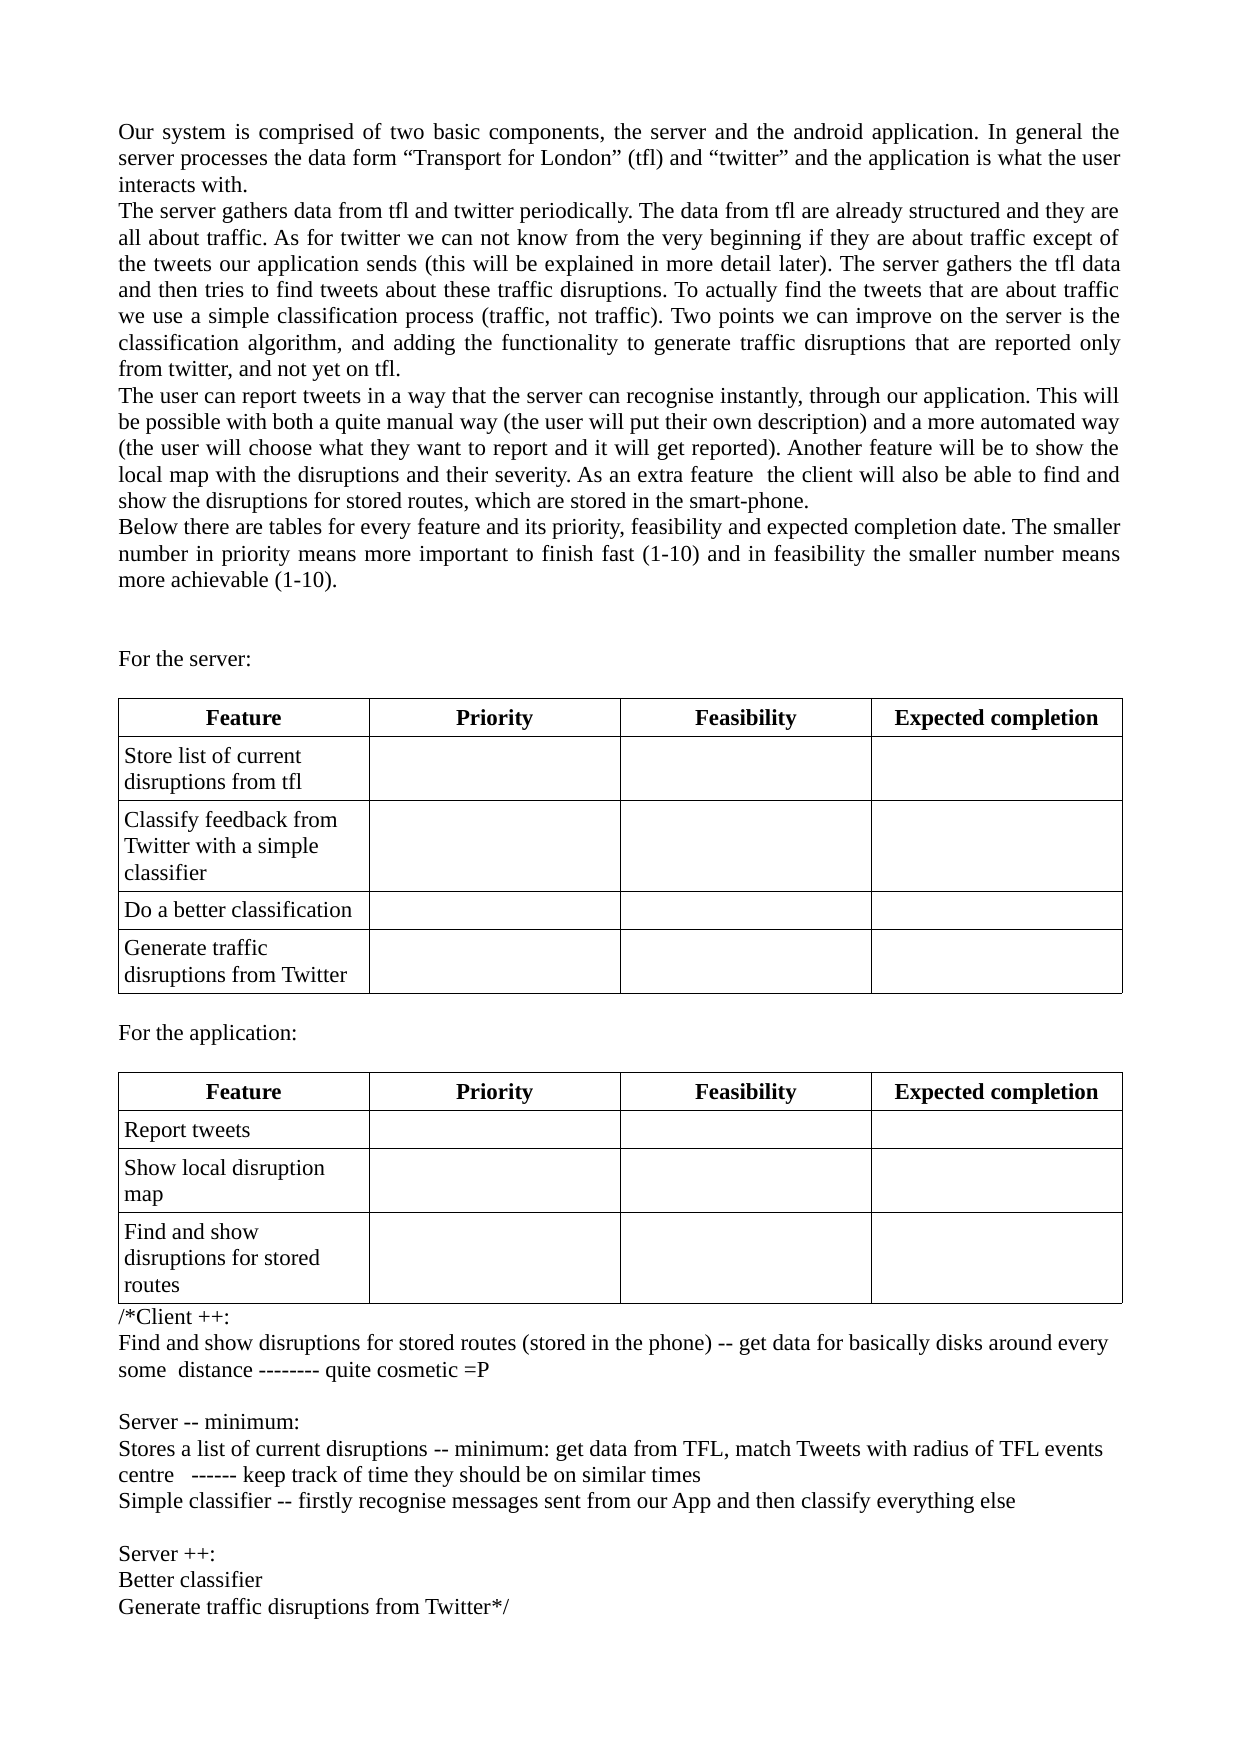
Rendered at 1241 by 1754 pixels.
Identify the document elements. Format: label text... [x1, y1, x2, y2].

text Better classifier [118, 1566, 1122, 1593]
table_cell [621, 1213, 871, 1303]
table_cell [872, 1213, 1122, 1303]
table_header Expected completion [872, 699, 1122, 736]
table_header Feature [119, 1073, 369, 1110]
table_cell [370, 1149, 620, 1212]
table_cell [370, 737, 620, 800]
text Server -- minimum: [118, 1408, 1122, 1435]
text Find and show disruptions for stored routes (stored in the phone) -- get data for basically disks around every some distance -------- quite cosmetic =P [118, 1329, 1122, 1382]
table_header Feasibility [621, 1073, 871, 1110]
table_cell [872, 930, 1122, 993]
table_cell Do a better classification [119, 892, 369, 929]
table_cell [370, 1213, 620, 1303]
table_cell Store list of current disruptions from tfl [119, 737, 369, 800]
text Below there are tables for every feature and its priority, feasibility and expected completion date. The smaller number in priority means more important to finish fast (1-10) and in feasibility the smaller number means more achievable (1-10). [118, 513, 1122, 592]
table_cell [370, 930, 620, 993]
text /*Client ++: [118, 1304, 1122, 1329]
text The user can report tweets in a way that the server can recognise instantly, through our application. This will be possible with both a quite manual way (the user will put their own description) and a more automated way (the user will choose what they want to report and it will get reported). Another feature will be to show the local map with the disruptions and their severity. As an extra feature the client will also be able to find and show the disruptions for stored routes, which are stored in the smart-phone. [118, 382, 1122, 513]
table_cell [872, 1111, 1122, 1148]
table_cell [370, 892, 620, 929]
table_cell [872, 892, 1122, 929]
text Our system is comprised of two basic components, the server and the android application. In general the server processes the data form “Transport for London” (tfl) and “twitter” and the application is what the user interacts with. [118, 118, 1122, 197]
table_cell [621, 930, 871, 993]
table_cell [621, 801, 871, 891]
table_cell [370, 801, 620, 891]
table_cell [621, 737, 871, 800]
table_cell [872, 801, 1122, 891]
text The server gathers data from tfl and twitter periodically. The data from tfl are already structured and they are all about traffic. As for twitter we can not know from the very beginning if they are about traffic except of the tweets our application sends (this will be explained in more detail later). The server gathers the tfl data and then tries to find tweets about these traffic disruptions. To actually find the tweets that are about traffic we use a simple classification process (traffic, not traffic). Two points we can improve on the server is the classification algorithm, and adding the functionality to generate traffic disruptions that are reported only from twitter, and not yet on tfl. [118, 197, 1122, 382]
table_cell [370, 1111, 620, 1148]
text Generate traffic disruptions from Twitter*/ [118, 1593, 1122, 1619]
table_header Priority [370, 699, 620, 736]
table_cell Find and show disruptions for stored routes [119, 1213, 369, 1303]
table_cell Report tweets [119, 1111, 369, 1148]
table_cell Classify feedback from Twitter with a simple classifier [119, 801, 369, 891]
text Stores a list of current disruptions -- minimum: get data from TFL, match Tweets with radius of TFL events centre ------ keep track of time they should be on similar times [118, 1435, 1122, 1487]
table_cell Show local disruption map [119, 1149, 369, 1212]
table_cell Generate traffic disruptions from Twitter [119, 930, 369, 993]
table_header Priority [370, 1073, 620, 1110]
table_cell [621, 1111, 871, 1148]
table_cell [872, 1149, 1122, 1212]
table_header Feasibility [621, 699, 871, 736]
table_cell [621, 892, 871, 929]
table_cell [621, 1149, 871, 1212]
table_header Feature [119, 699, 369, 736]
text Server ++: [118, 1540, 1122, 1566]
text For the application: [118, 1019, 1122, 1046]
table_cell [872, 737, 1122, 800]
text Simple classifier -- firstly recognise messages sent from our App and then classify everything else [118, 1487, 1122, 1514]
text For the server: [118, 645, 1122, 672]
table_header Expected completion [872, 1073, 1122, 1110]
